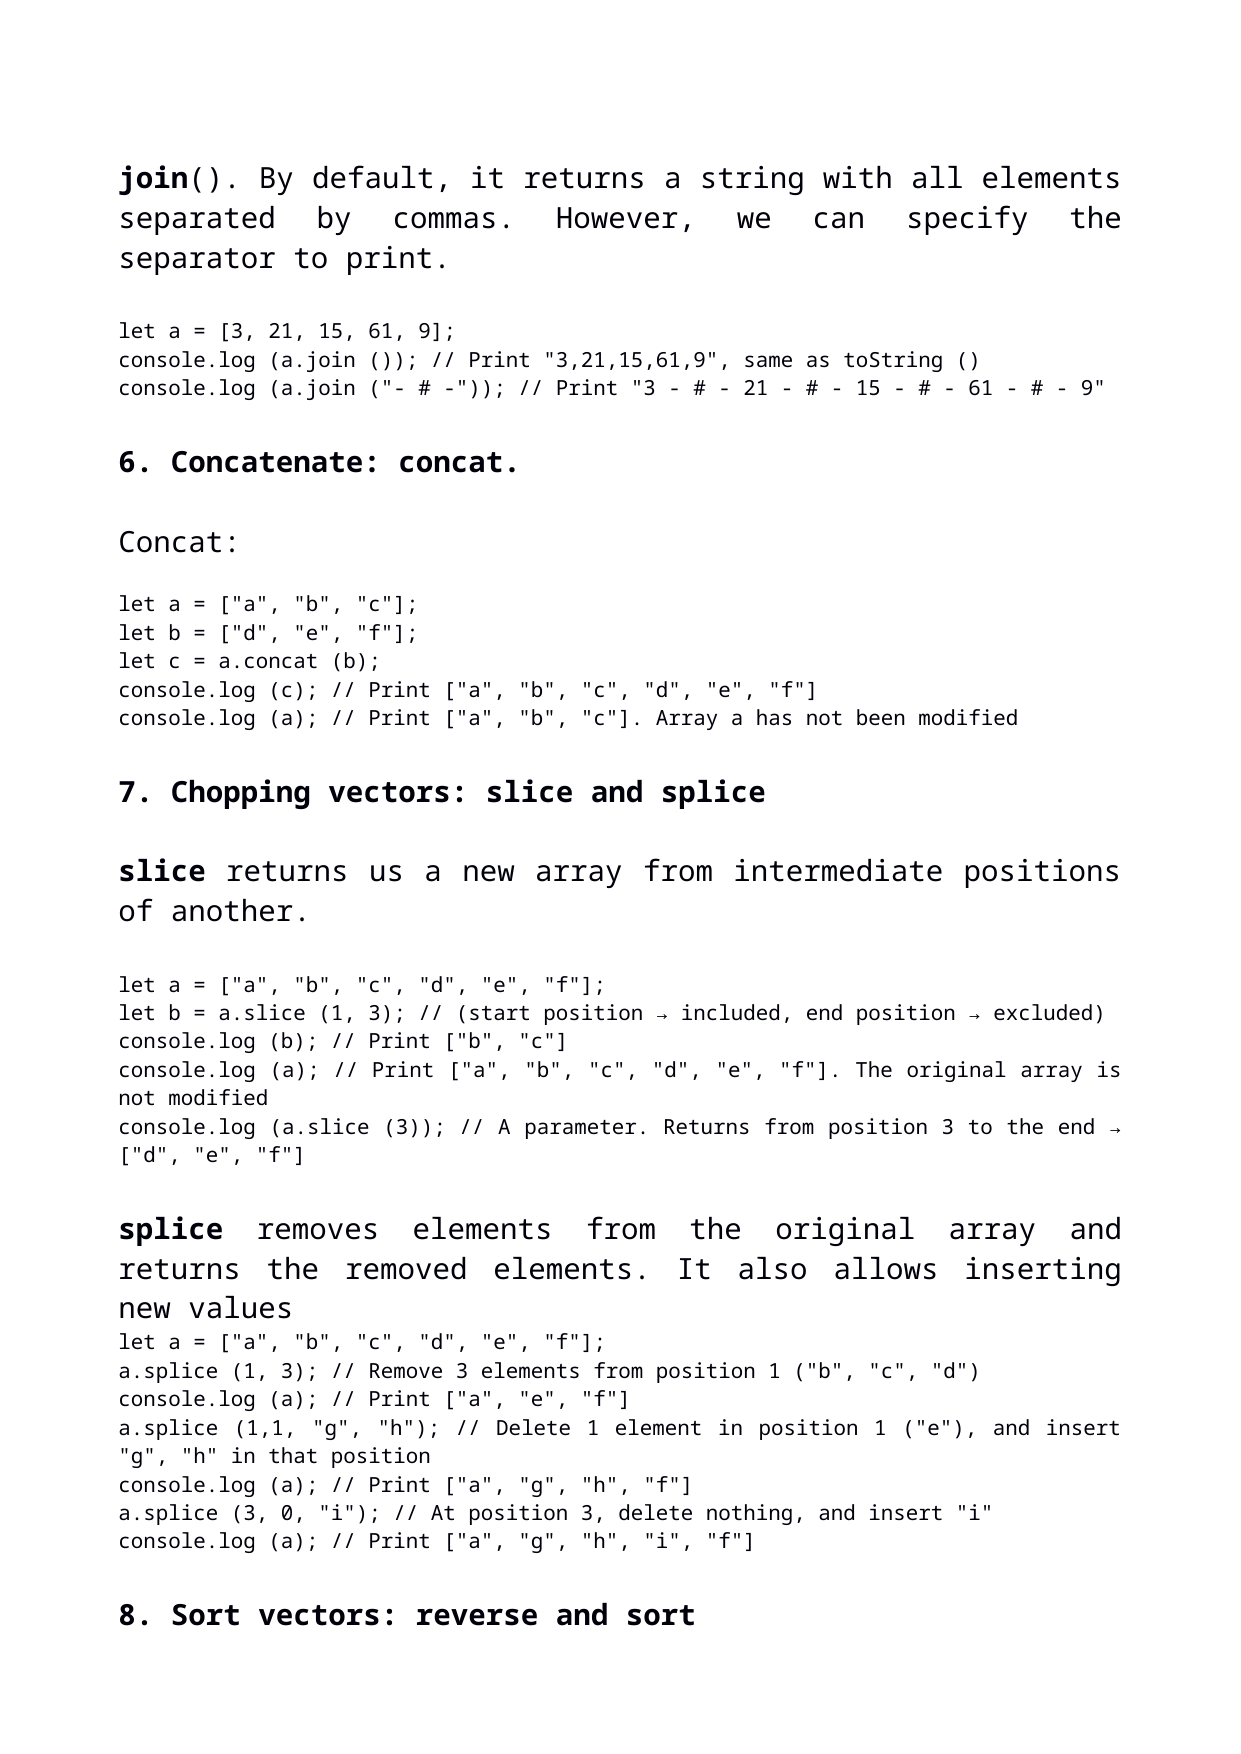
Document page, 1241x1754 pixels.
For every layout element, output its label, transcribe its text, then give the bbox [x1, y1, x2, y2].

text slice returns us a new array from intermediate positions of another. [118, 851, 1122, 930]
text 7. Chopping vectors: slice and splice [118, 771, 1122, 811]
text let a = ["a", "b", "c", "d", "e", "f"]; [118, 970, 1122, 998]
text let a = ["a", "b", "c", "d", "e", "f"]; [118, 1327, 1122, 1356]
text console.log (a); // Print ["a", "b", "c"]. Array a has not been modified [118, 703, 1122, 732]
text splice removes elements from the original array and returns the removed elements. It also allows inserting new values [118, 1208, 1122, 1327]
text join(). By default, it returns a string with all elements separated by commas. However, we can specify the separator to print. [118, 158, 1122, 277]
text console.log (b); // Print ["b", "c"] [118, 1027, 1122, 1055]
text let b = ["d", "e", "f"]; [118, 618, 1122, 646]
text console.log (a.join ("- # -")); // Print "3 - # - 21 - # - 15 - # - 61 - # - 9" [118, 373, 1122, 402]
text a.splice (1,1, "g", "h"); // Delete 1 element in position 1 ("e"), and insert "g", "h" in that position [118, 1413, 1122, 1470]
text console.log (a); // Print ["a", "e", "f"] [118, 1384, 1122, 1413]
text 6. Concatenate: concat. [118, 442, 1122, 481]
text a.splice (1, 3); // Remove 3 elements from position 1 ("b", "c", "d") [118, 1356, 1122, 1384]
text let b = a.slice (1, 3); // (start position → included, end position → excluded) [118, 998, 1122, 1027]
text let c = a.concat (b); [118, 646, 1122, 675]
text console.log (a); // Print ["a", "b", "c", "d", "e", "f"]. The original array is not modified [118, 1055, 1122, 1112]
text console.log (c); // Print ["a", "b", "c", "d", "e", "f"] [118, 675, 1122, 703]
text let a = ["a", "b", "c"]; [118, 589, 1122, 618]
text Concat: [118, 521, 1122, 561]
text 8. Sort vectors: reverse and sort [118, 1595, 1122, 1634]
text console.log (a.join ()); // Print "3,21,15,61,9", same as toString () [118, 345, 1122, 373]
text let a = [3, 21, 15, 61, 9]; [118, 317, 1122, 345]
text console.log (a.slice (3)); // A parameter. Returns from position 3 to the end → ["d", "e", "f"] [118, 1112, 1122, 1169]
text console.log (a); // Print ["a", "g", "h", "f"] [118, 1470, 1122, 1498]
text a.splice (3, 0, "i"); // At position 3, delete nothing, and insert "i" [118, 1498, 1122, 1527]
text console.log (a); // Print ["a", "g", "h", "i", "f"] [118, 1527, 1122, 1555]
